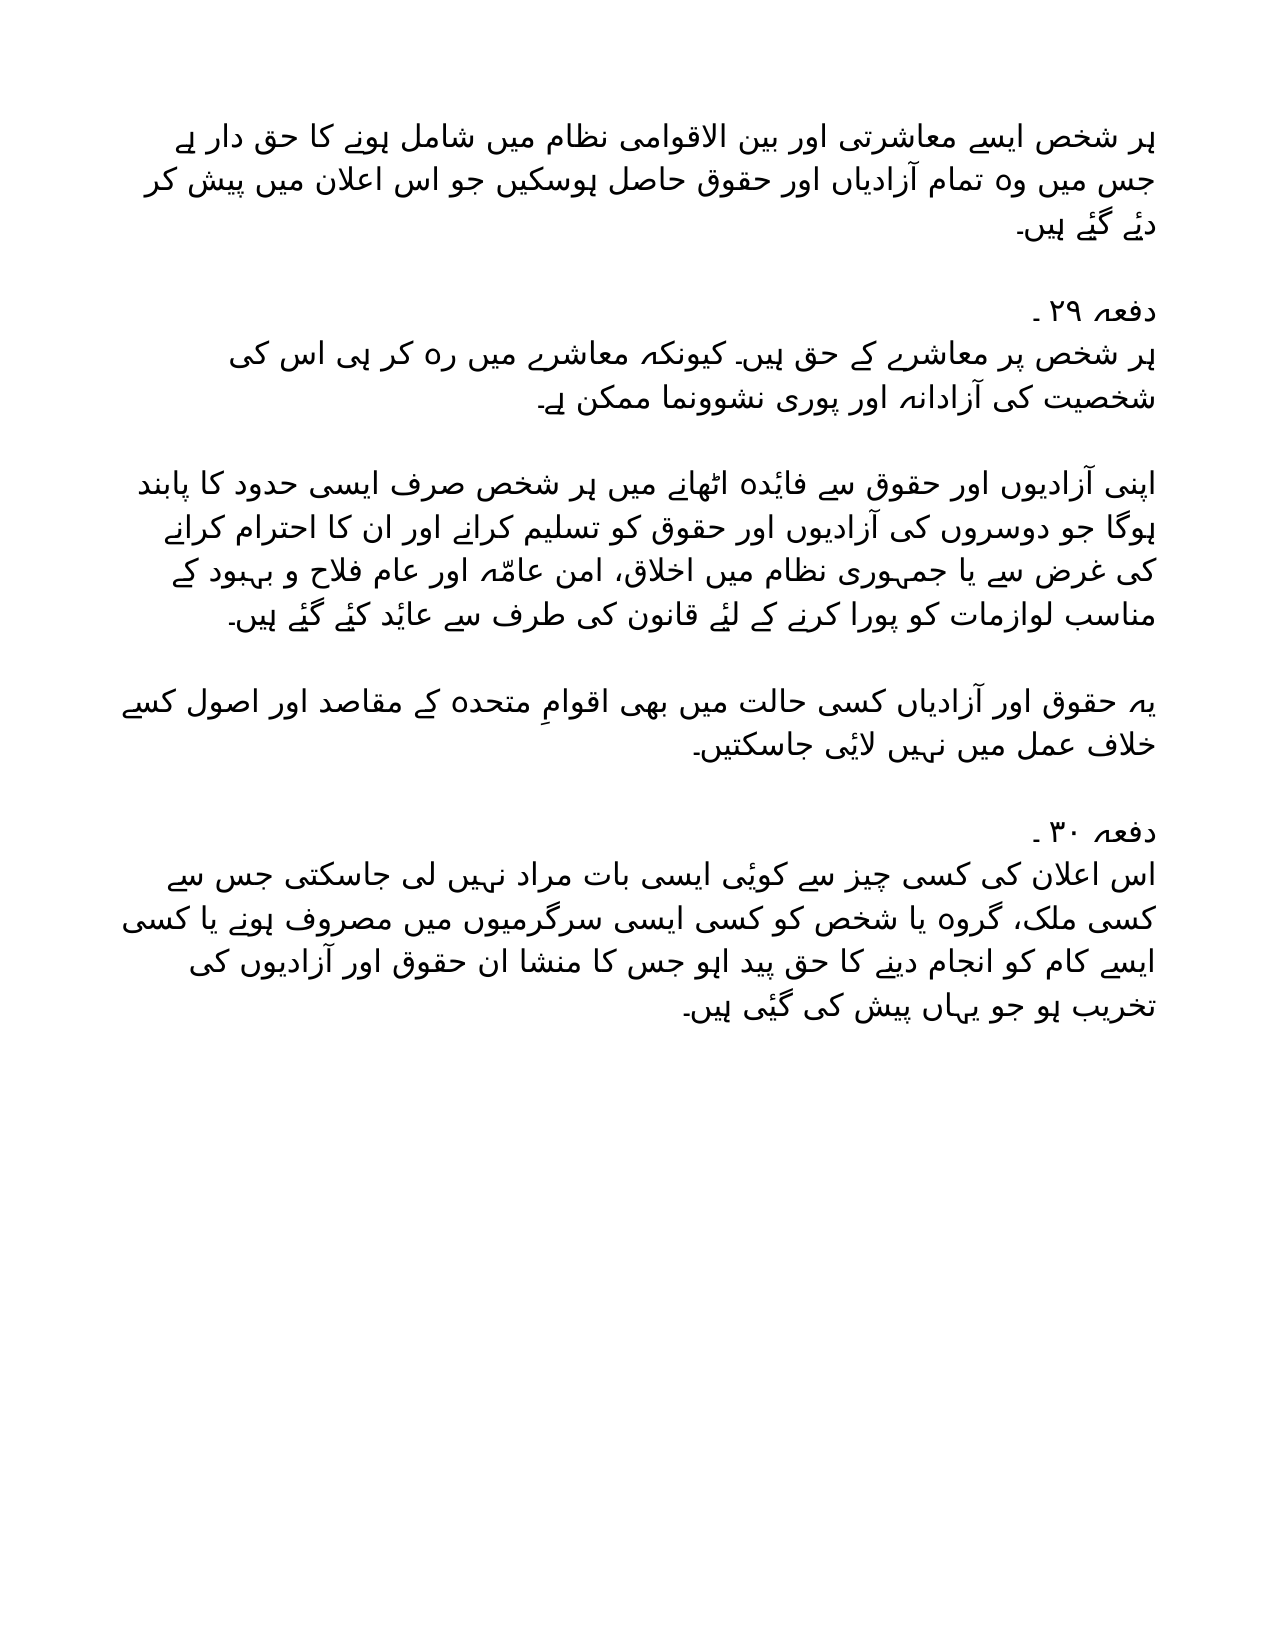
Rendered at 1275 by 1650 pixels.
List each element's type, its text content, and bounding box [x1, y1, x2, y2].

text یہ حقوق اور آزادیاں کسی حالت میں بھی اقوامِ متحدہ کے مقاصد اور اصول کسے خلاف عمل میں نہیں لایٔی جاسکتیں۔ [118, 683, 1157, 763]
text دفعہ ۳۰ ۔ [118, 813, 1157, 849]
text دفعہ ۲۹ ۔ [118, 292, 1157, 328]
text اس اعلان کی کسی چیز سے کویٔی ایسی بات مراد نہیں لی جاسکتی جس سے کسی ملک، گروہ یا شخص کو کسی ایسی سرگرمیوں میں مصروف ہونے یا کسی ایسے کام کو انجام دینے کا حق پید اہو جس کا منشا ان حقوق اور آزادیوں کی تخریب ہو جو یہاں پیش کی گیٔی ہیں۔ [118, 857, 1157, 1024]
text ہر شخص پر معاشرے کے حق ہیں۔ کیونکہ معاشرے میں رہ کر ہی اس کی شخصیت کی آزادانہ اور پوری نشوونما ممکن ہے۔ [118, 335, 1157, 415]
text اپنی آزادیوں اور حقوق سے فایٔدہ اٹھانے میں ہر شخص صرف ایسی حدود کا پابند ہوگا جو دوسروں کی آزادیوں اور حقوق کو تسلیم کرانے اور ان کا احترام کرانے کی غرض سے یا جمہوری نظام میں اخلاق، امن عامّہ اور عام فلاح و بہبود کے مناسب لوازمات کو پورا کرنے کے لیٔے قانون کی طرف سے عایٔد کیٔے گیٔے ہیں۔ [118, 466, 1157, 633]
text ہر شخص ایسے معاشرتی اور بین الاقوامی نظام میں شامل ہونے کا حق دار ہے جس میں وہ تمام آزادیاں اور حقوق حاصل ہوسکیں جو اس اعلان میں پیش کر دیٔے گیٔے ہیں۔ [118, 118, 1157, 242]
